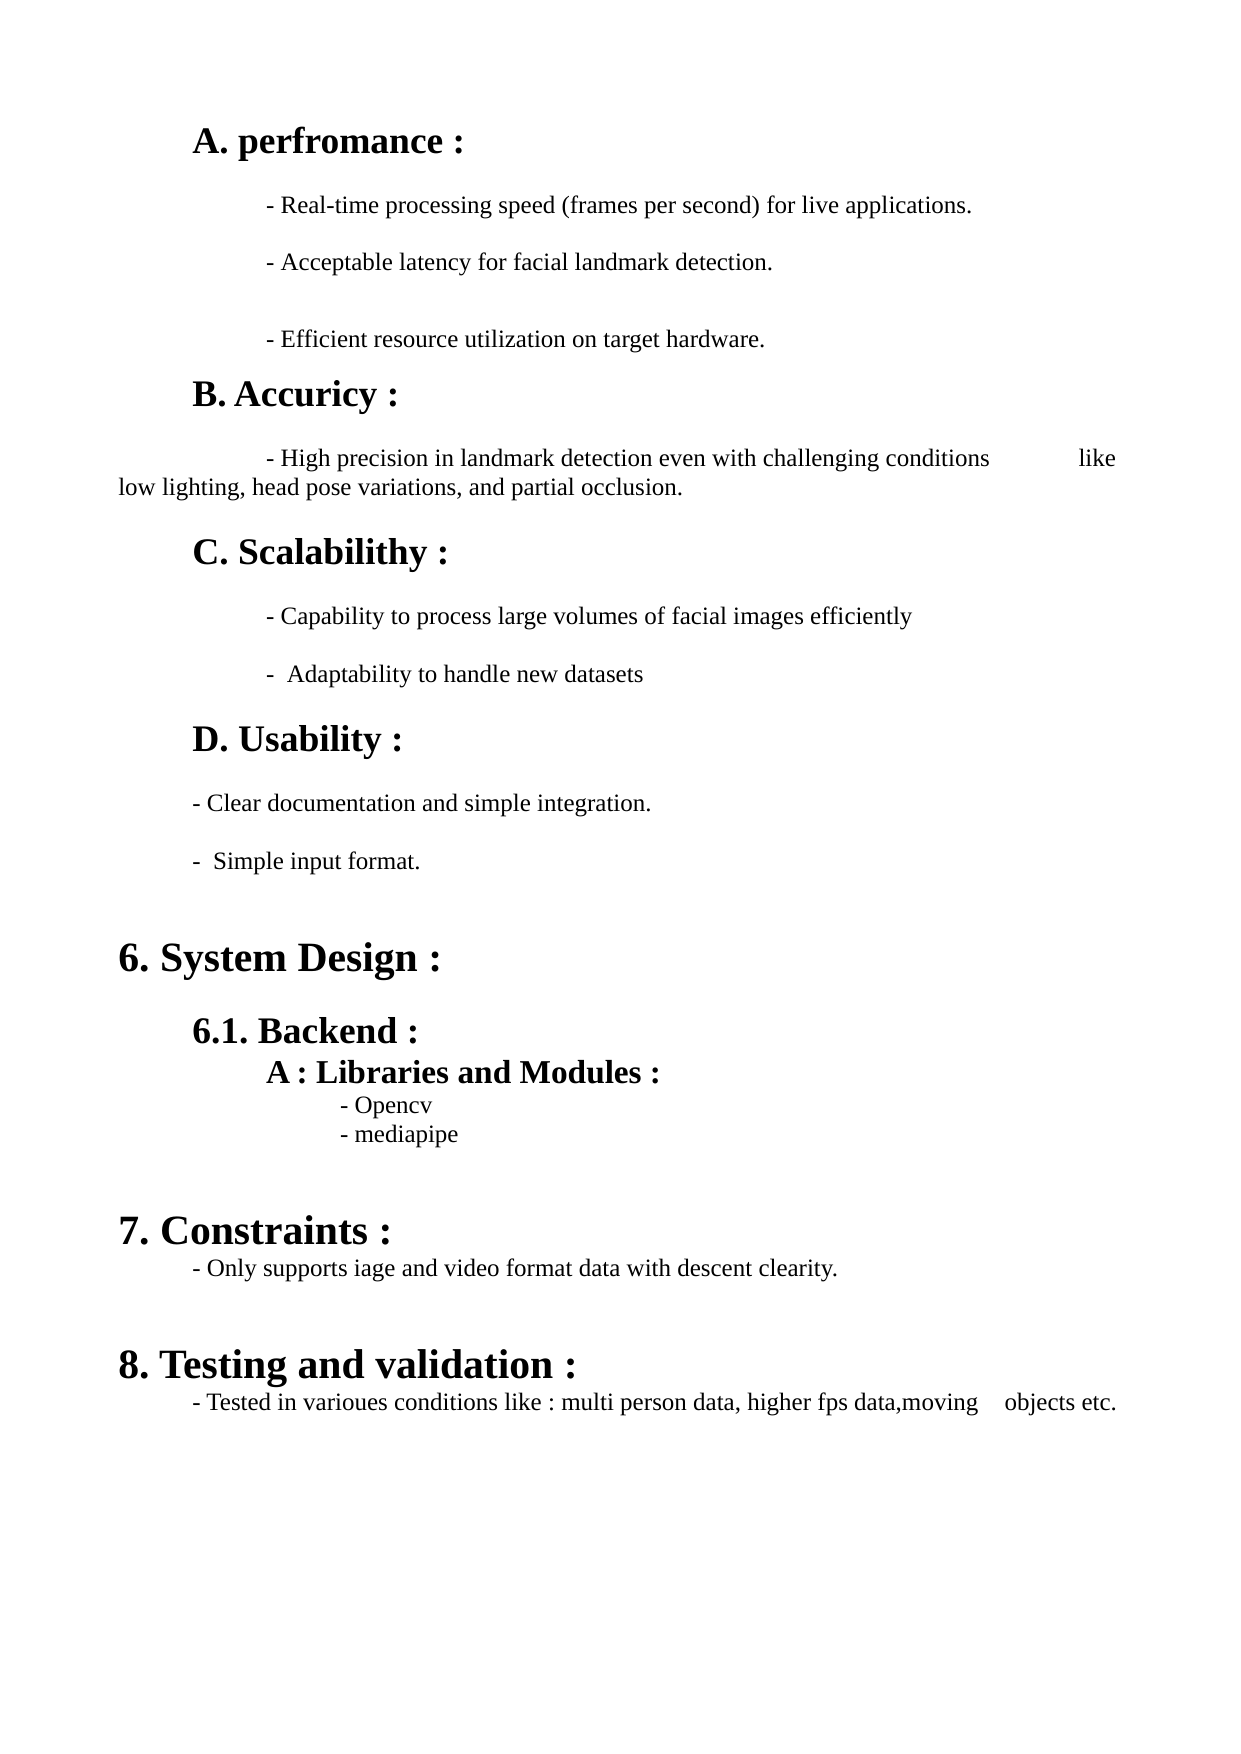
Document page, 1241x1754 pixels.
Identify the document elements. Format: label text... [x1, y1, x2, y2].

text B. Accuricy : [118, 371, 1122, 414]
text - mediapipe [118, 1119, 1122, 1148]
text - High precision in landmark detection even with challenging conditions like low lighting, head pose variations, and partial occlusion. [118, 443, 1122, 501]
text 6. System Design : [118, 932, 1122, 980]
text C. Scalabilithy : [118, 529, 1122, 573]
text - Only supports iage and video format data with descent clearity. [118, 1253, 1122, 1282]
text 6.1. Backend : [118, 1009, 1122, 1052]
text - Tested in varioues conditions like : multi person data, higher fps data,moving objects etc. [118, 1387, 1122, 1416]
text - Opencv [118, 1090, 1122, 1119]
text 8. Testing and validation : [118, 1339, 1122, 1387]
text - Capability to process large volumes of facial images efficiently [118, 601, 1122, 630]
text - Clear documentation and simple integration. [118, 788, 1122, 817]
text - Real-time processing speed (frames per second) for live applications. [118, 190, 1122, 219]
text - Simple input format. [118, 846, 1122, 874]
text A. perfromance : [118, 118, 1122, 161]
text D. Usability : [118, 716, 1122, 759]
text - Adaptability to handle new datasets [118, 659, 1122, 688]
text 7. Constraints : [118, 1205, 1122, 1253]
text - Acceptable latency for facial landmark detection. [118, 219, 1122, 276]
text - Efficient resource utilization on target hardware. [118, 324, 1113, 353]
text A : Libraries and Modules : [118, 1052, 1122, 1090]
